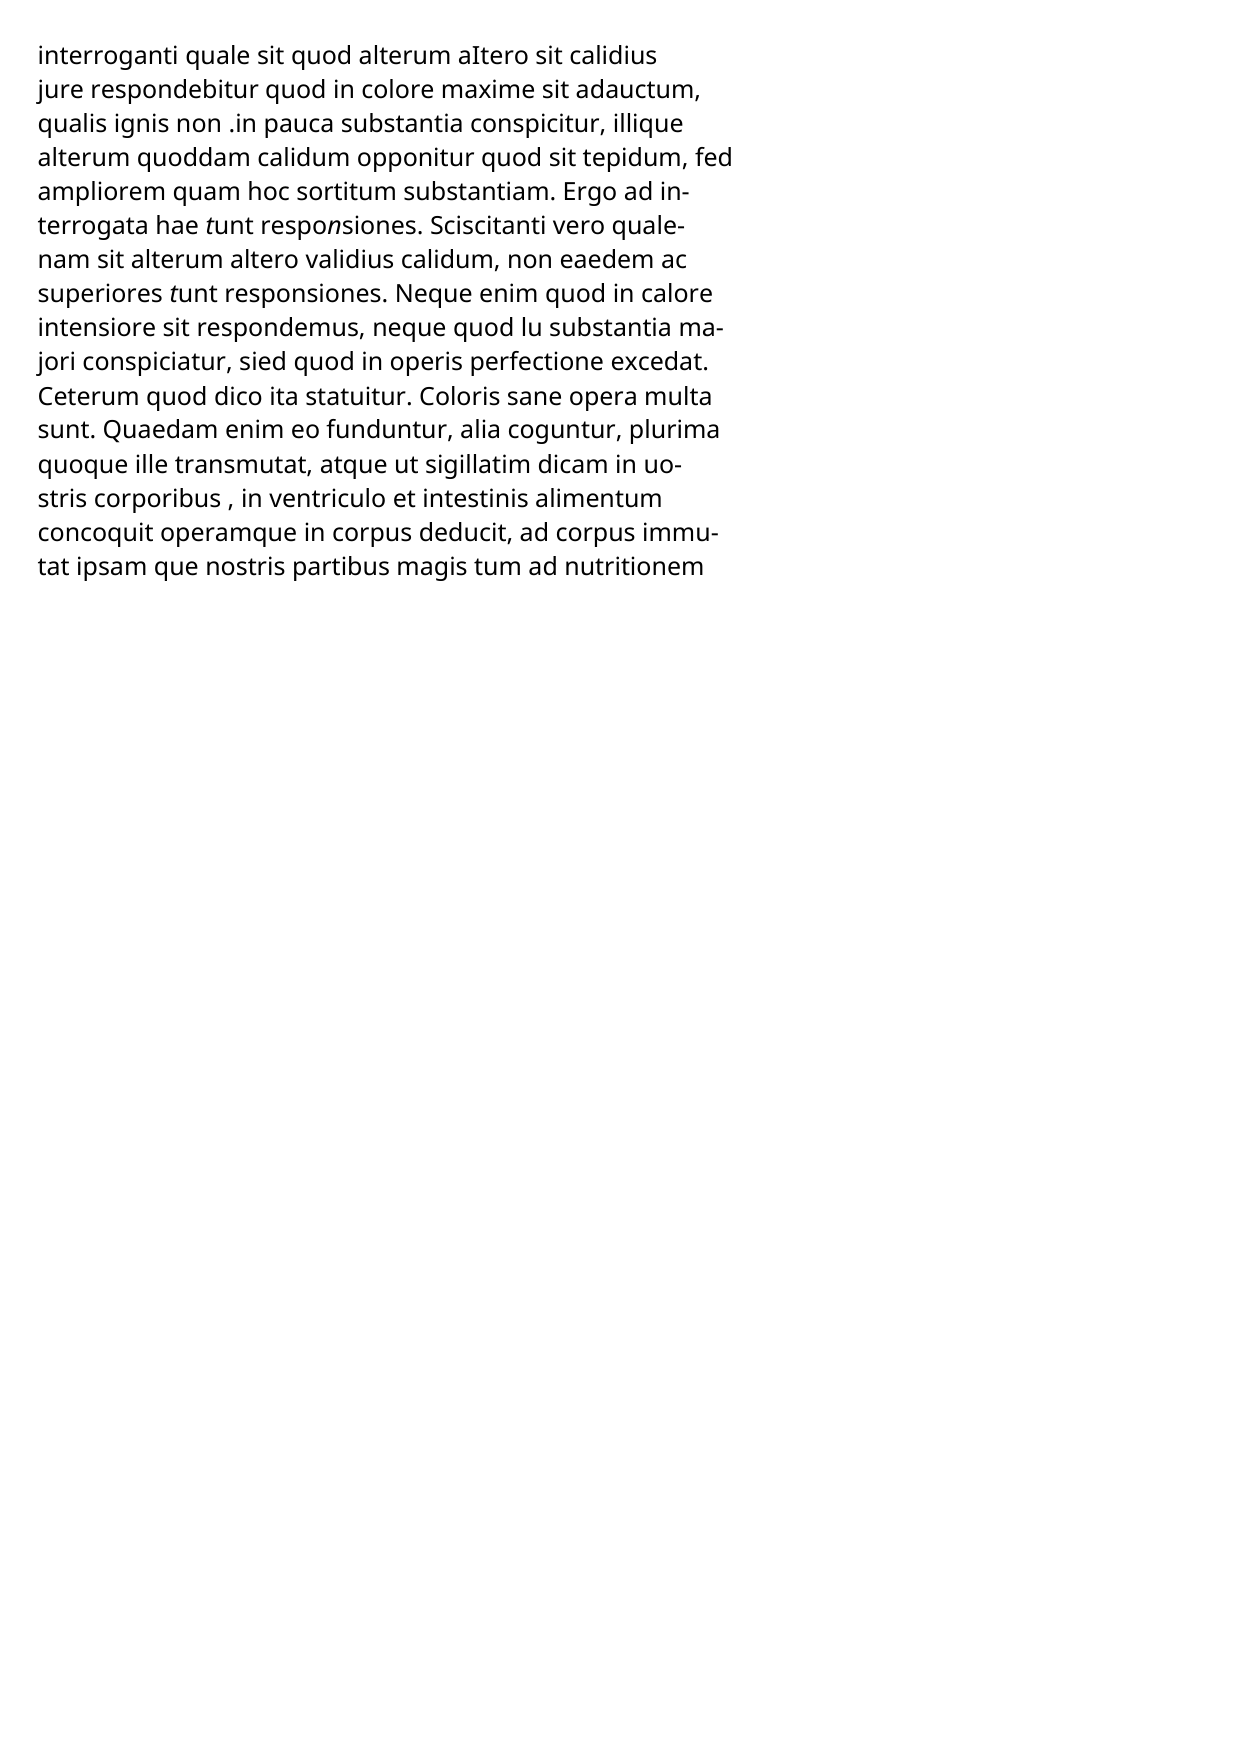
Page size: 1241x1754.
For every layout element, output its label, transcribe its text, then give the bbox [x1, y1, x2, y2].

text interroganti quale sit quod alterum aItero sit calidius jure respondebitur quod in colore maxime sit adauctum, qualis ignis non .in pauca substantia conspicitur, illique alterum quoddam calidum opponitur quod sit tepidum, fed ampliorem quam hoc sortitum substantiam. Ergo ad in- terrogata hae tunt responsiones. Sciscitanti vero quale- nam sit alterum altero validius calidum, non eaedem ac superiores tunt responsiones. Neque enim quod in calore intensiore sit respondemus, neque quod lu substantia ma- jori conspiciatur, sied quod in operis perfectione excedat. Ceterum quod dico ita statuitur. Coloris sane opera multa sunt. Quaedam enim eo funduntur, alia coguntur, plurima quoque ille transmutat, atque ut sigillatim dicam in uo- stris corporibus , in ventriculo et intestinis alimentum concoquit operamque in corpus deducit, ad corpus immu- tat ipsam que nostris partibus magis tum ad nutritionem [37, 37, 1203, 582]
